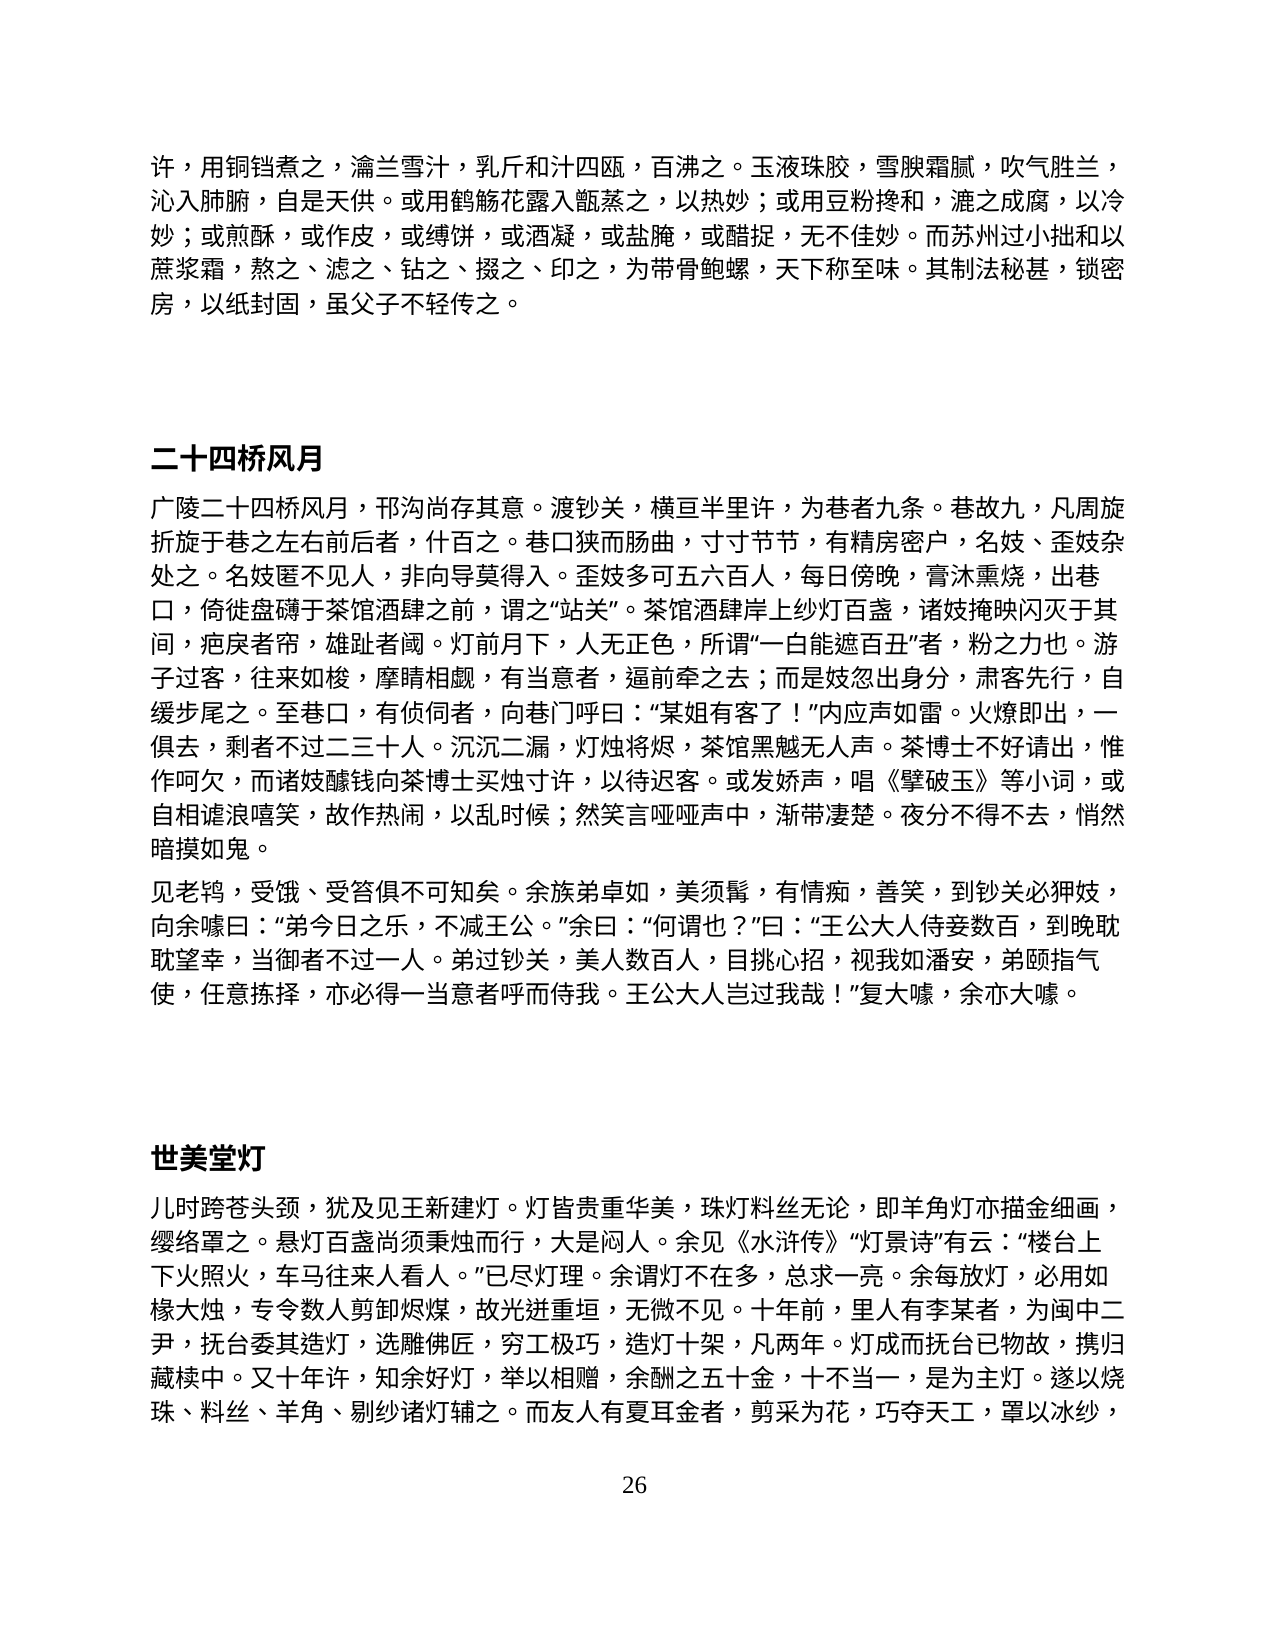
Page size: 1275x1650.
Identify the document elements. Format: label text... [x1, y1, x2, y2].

subtitle 世美堂灯 [150, 1138, 1125, 1178]
text 见老鸨，受饿、受笞俱不可知矣。余族弟卓如，美须髯，有情痴，善笑，到钞关必狎妓，向余噱曰：“弟今日之乐，不减王公。”余曰：“何谓也？”曰：“王公大人侍妾数百，到晚耽耽望幸，当御者不过一人。弟过钞关，美人数百人，目挑心招，视我如潘安，弟颐指气使，任意拣择，亦必得一当意者呼而侍我。王公大人岂过我哉！”复大噱，余亦大噱。 [150, 874, 1125, 1011]
subtitle 二十四桥风月 [150, 439, 1125, 478]
text 许，用铜铛煮之，瀹兰雪汁，乳斤和汁四瓯，百沸之。玉液珠胶，雪腴霜腻，吹气胜兰，沁入肺腑，自是天供。或用鹤觞花露入甑蒸之，以热妙；或用豆粉搀和，漉之成腐，以冷妙；或煎酥，或作皮，或缚饼，或酒凝，或盐腌，或醋捉，无不佳妙。而苏州过小拙和以蔗浆霜，熬之、滤之、钻之、掇之、印之，为带骨鲍螺，天下称至味。其制法秘甚，锁密房，以纸封固，虽父子不轻传之。 [150, 150, 1125, 320]
text 广陵二十四桥风月，邗沟尚存其意。渡钞关，横亘半里许，为巷者九条。巷故九，凡周旋折旋于巷之左右前后者，什百之。巷口狭而肠曲，寸寸节节，有精房密户，名妓、歪妓杂处之。名妓匿不见人，非向导莫得入。歪妓多可五六百人，每日傍晚，膏沐熏烧，出巷口，倚徙盘礴于茶馆酒肆之前，谓之“站关”。茶馆酒肆岸上纱灯百盏，诸妓掩映闪灭于其间，疤戾者帘，雄趾者阈。灯前月下，人无正色，所谓“一白能遮百丑”者，粉之力也。游子过客，往来如梭，摩睛相觑，有当意者，逼前牵之去；而是妓忽出身分，肃客先行，自缓步尾之。至巷口，有侦伺者，向巷门呼曰：“某姐有客了！”内应声如雷。火燎即出，一俱去，剩者不过二三十人。沉沉二漏，灯烛将烬，茶馆黑魆无人声。茶博士不好请出，惟作呵欠，而诸妓醵钱向茶博士买烛寸许，以待迟客。或发娇声，唱《擘破玉》等小词，或自相谑浪嘻笑，故作热闹，以乱时候；然笑言哑哑声中，渐带凄楚。夜分不得不去，悄然暗摸如鬼。 [150, 491, 1125, 866]
text 儿时跨苍头颈，犹及见王新建灯。灯皆贵重华美，珠灯料丝无论，即羊角灯亦描金细画，缨络罩之。悬灯百盏尚须秉烛而行，大是闷人。余见《水浒传》“灯景诗”有云：“楼台上下火照火，车马往来人看人。”已尽灯理。余谓灯不在多，总求一亮。余每放灯，必用如椽大烛，专令数人剪卸烬煤，故光迸重垣，无微不见。十年前，里人有李某者，为闽中二尹，抚台委其造灯，选雕佛匠，穷工极巧，造灯十架，凡两年。灯成而抚台已物故，携归藏椟中。又十年许，知余好灯，举以相赠，余酬之五十金，十不当一，是为主灯。遂以烧珠、料丝、羊角、剔纱诸灯辅之。而友人有夏耳金者，剪采为花，巧夺天工，罩以冰纱， [150, 1190, 1125, 1429]
